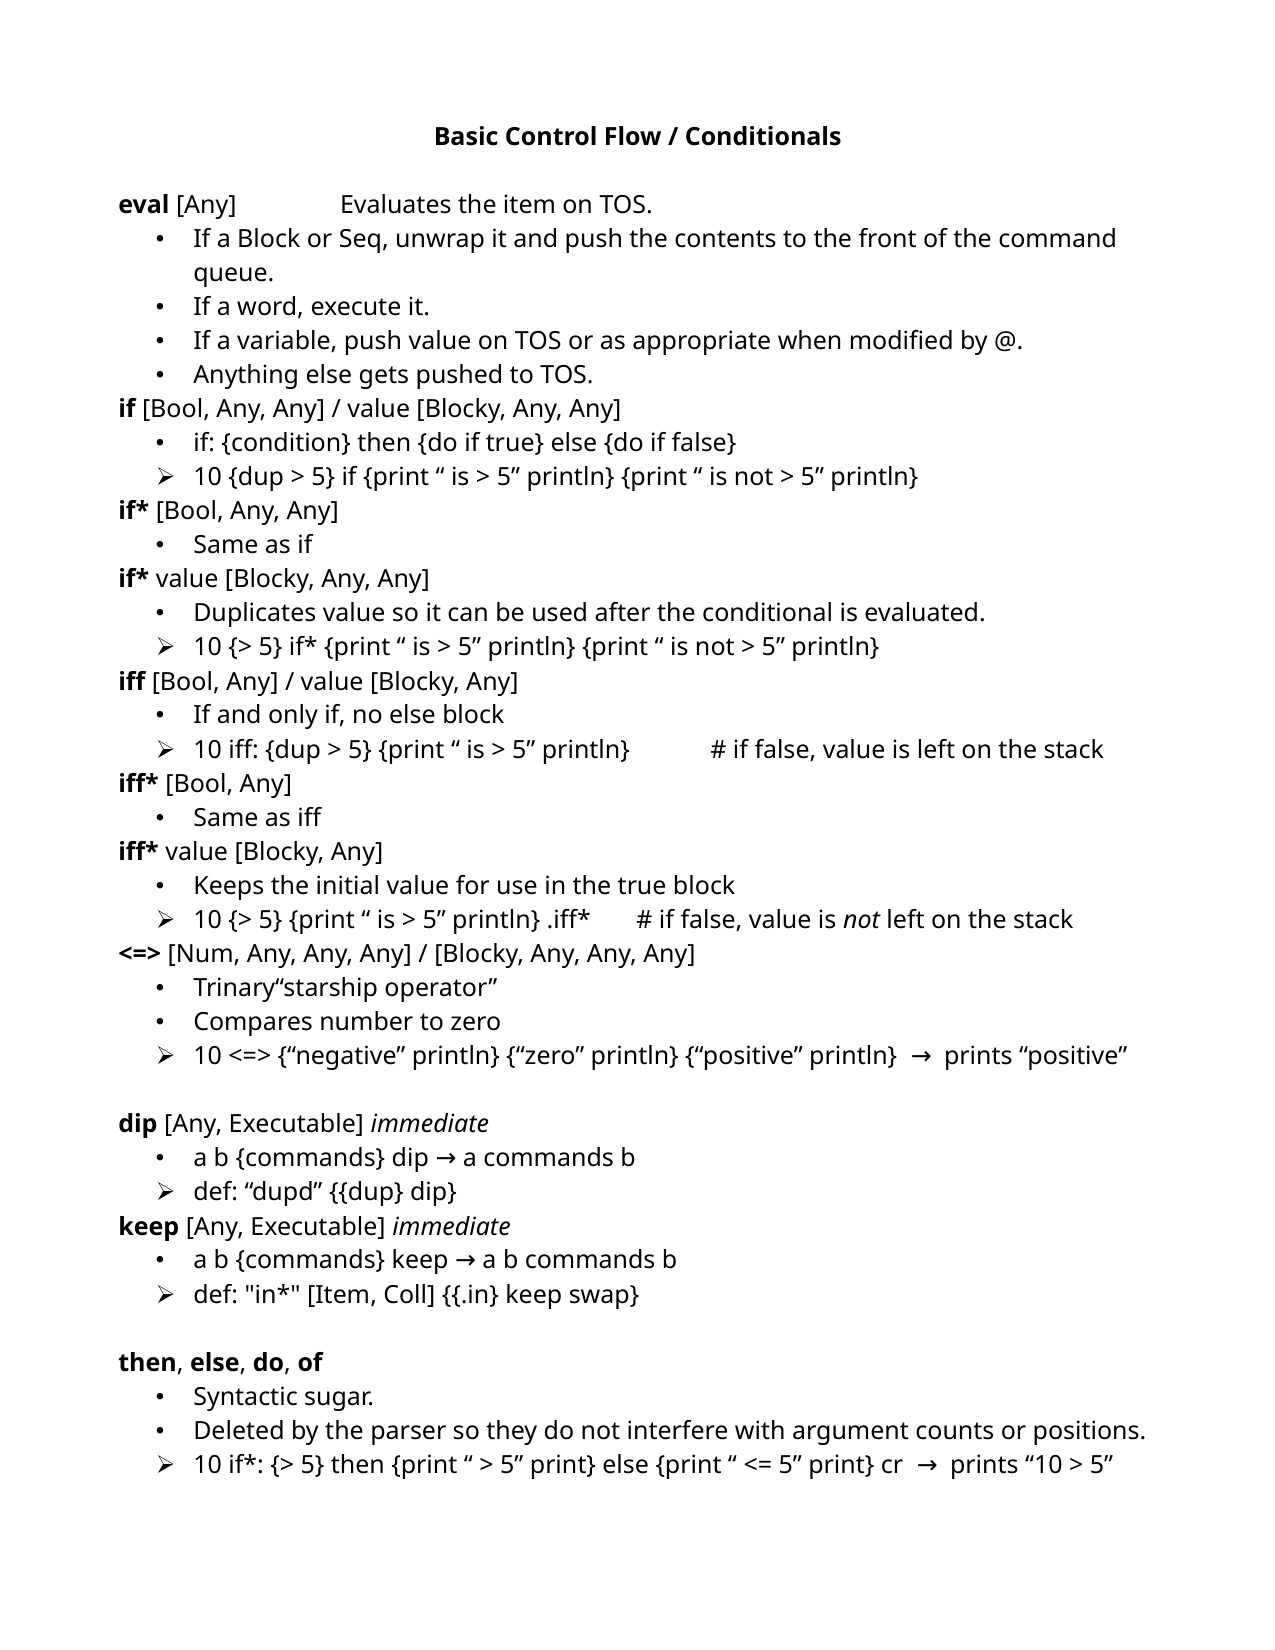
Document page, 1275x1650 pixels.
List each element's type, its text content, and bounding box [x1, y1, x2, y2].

text eval [Any] Evaluates the item on TOS. [118, 186, 1157, 220]
list Same as iff [156, 799, 1157, 833]
list Anything else gets pushed to TOS. [156, 357, 1157, 391]
list a b {commands} dip → a commands b [156, 1140, 1157, 1174]
text iff* value [Blocky, Any] [118, 833, 1157, 867]
text iff* [Bool, Any] [118, 765, 1157, 799]
list if: {condition} then {do if true} else {do if false} [156, 425, 1157, 459]
list 10 {> 5} {print “ is > 5” println} .iff* # if false, value is not left on the stack [156, 902, 1157, 936]
list a b {commands} keep → a b commands b [156, 1242, 1157, 1276]
text Basic Control Flow / Conditionals [118, 118, 1157, 152]
text if* [Bool, Any, Any] [118, 493, 1157, 527]
list Same as if [156, 527, 1157, 561]
list 10 {> 5} if* {print “ is > 5” println} {print “ is not > 5” println} [156, 629, 1157, 663]
list 10 if*: {> 5} then {print “ > 5” print} else {print “ <= 5” print} cr → prints “10 > 5” [156, 1447, 1157, 1481]
list If a word, execute it. [156, 288, 1157, 322]
list Trinary“starship operator” [156, 970, 1157, 1004]
list Syntactic sugar. [156, 1378, 1157, 1412]
list def: "in*" [Item, Coll] {{.in} keep swap} [156, 1276, 1157, 1310]
text dip [Any, Executable] immediate [118, 1106, 1157, 1140]
text then, else, do, of [118, 1344, 1157, 1378]
list If a variable, push value on TOS or as appropriate when modified by @. [156, 322, 1157, 357]
text iff [Bool, Any] / value [Blocky, Any] [118, 663, 1157, 697]
list Compares number to zero [156, 1004, 1157, 1038]
list 10 <=> {“negative” println} {“zero” println} {“positive” println} → prints “positive” [156, 1038, 1157, 1072]
list If a Block or Seq, unwrap it and push the contents to the front of the command queue. [156, 220, 1157, 288]
text if* value [Blocky, Any, Any] [118, 561, 1157, 595]
list Deleted by the parser so they do not interfere with argument counts or positions. [156, 1412, 1157, 1447]
text keep [Any, Executable] immediate [118, 1208, 1157, 1242]
list Duplicates value so it can be used after the conditional is evaluated. [156, 595, 1157, 629]
list 10 iff: {dup > 5} {print “ is > 5” println} # if false, value is left on the stack [156, 731, 1157, 765]
text <=> [Num, Any, Any, Any] / [Blocky, Any, Any, Any] [118, 936, 1157, 970]
list If and only if, no else block [156, 697, 1157, 731]
list 10 {dup > 5} if {print “ is > 5” println} {print “ is not > 5” println} [156, 459, 1157, 493]
list Keeps the initial value for use in the true block [156, 867, 1157, 902]
list def: “dupd” {{dup} dip} [156, 1174, 1157, 1208]
text if [Bool, Any, Any] / value [Blocky, Any, Any] [118, 391, 1157, 425]
